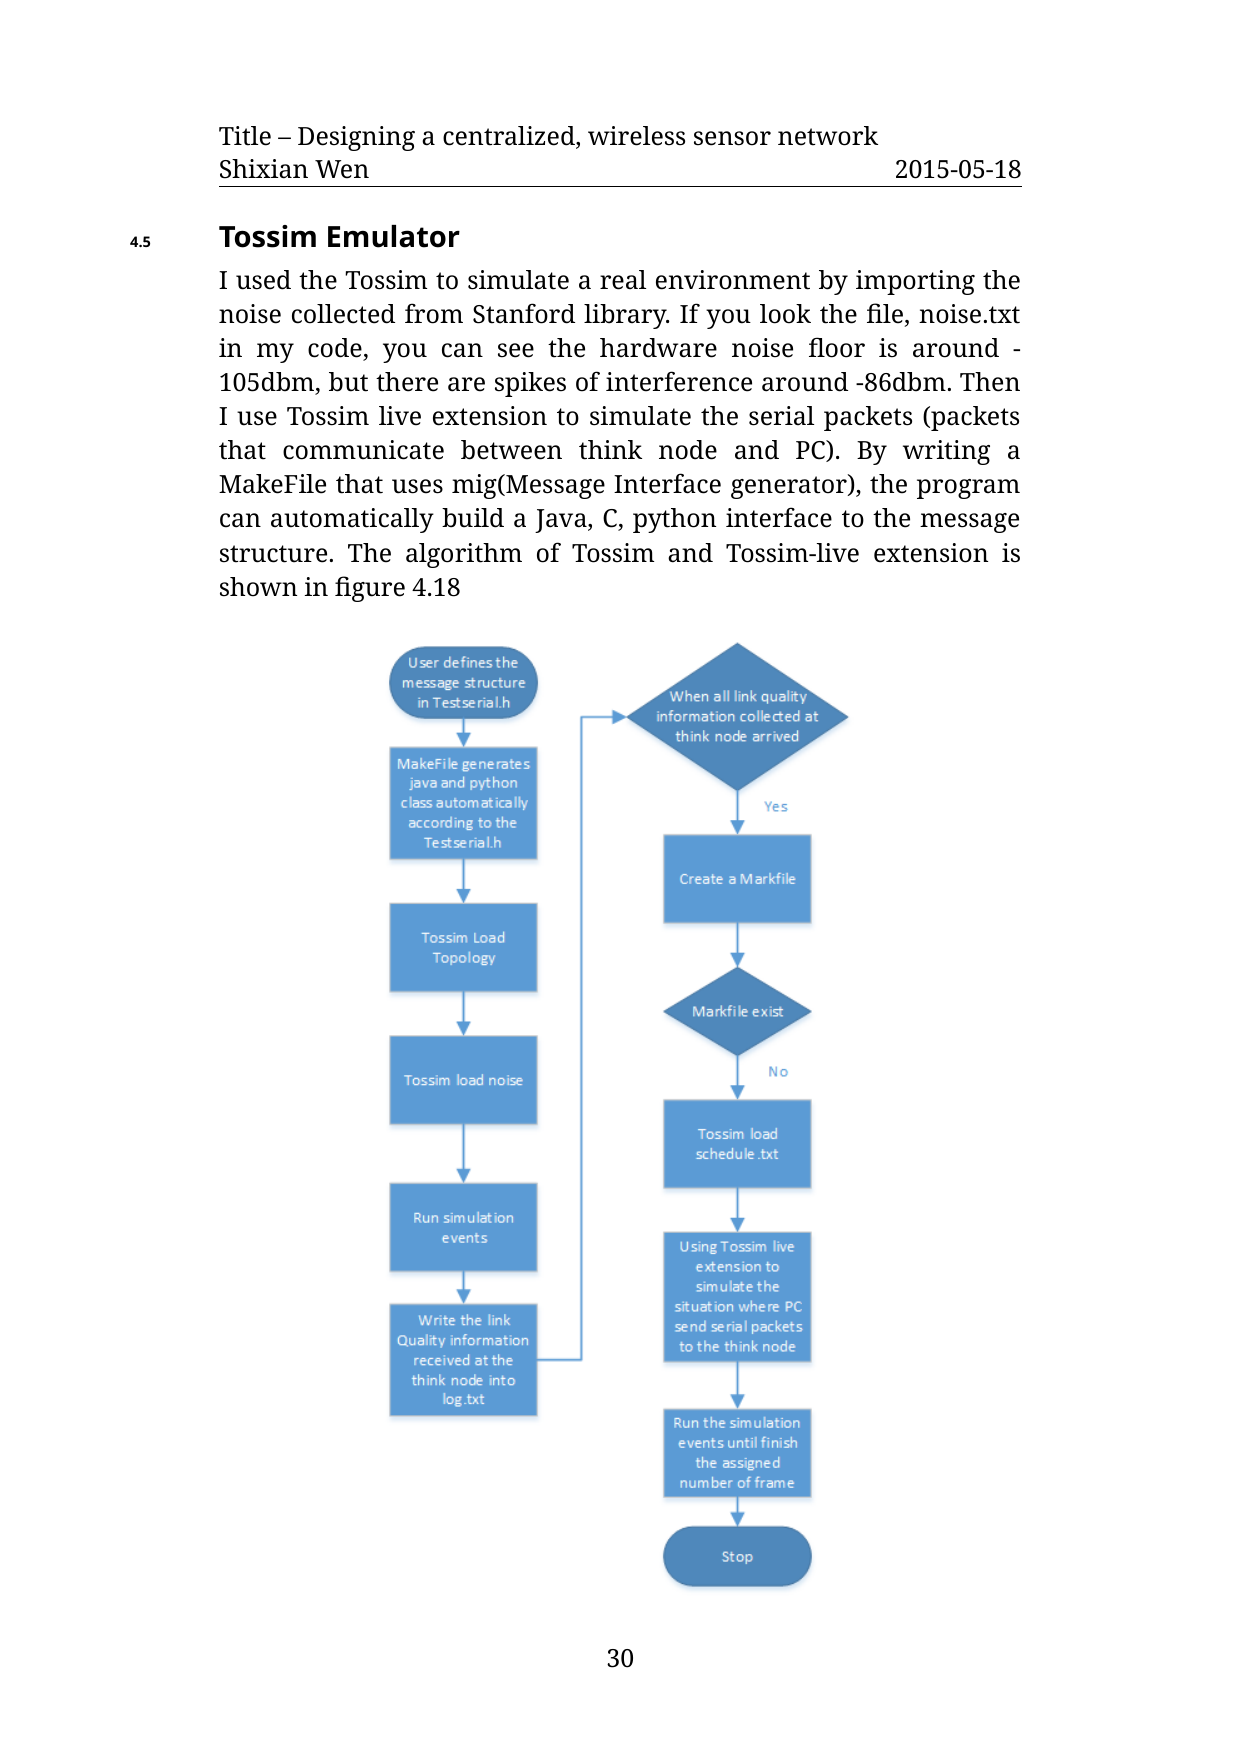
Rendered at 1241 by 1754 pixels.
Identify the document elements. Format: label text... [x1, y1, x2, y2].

picture [383, 639, 857, 1598]
text I used the Tossim to simulate a real environment by importing the noise collected from Stanford library. If you look the file, noise.txt in my code, you can see the hardware noise floor is around -105dbm, but there are spikes of interference around -86dbm. Then I use Tossim live extension to simulate the serial packets (packets that communicate between think node and PC). By writing a MakeFile that uses mig(Message Interface generator), the program can automatically build a Java, C, python interface to the message structure. The algorithm of Tossim and Tossim-live extension is shown in figure 4.18 [218, 263, 1022, 603]
subtitle Tossim Emulator [130, 216, 1022, 256]
